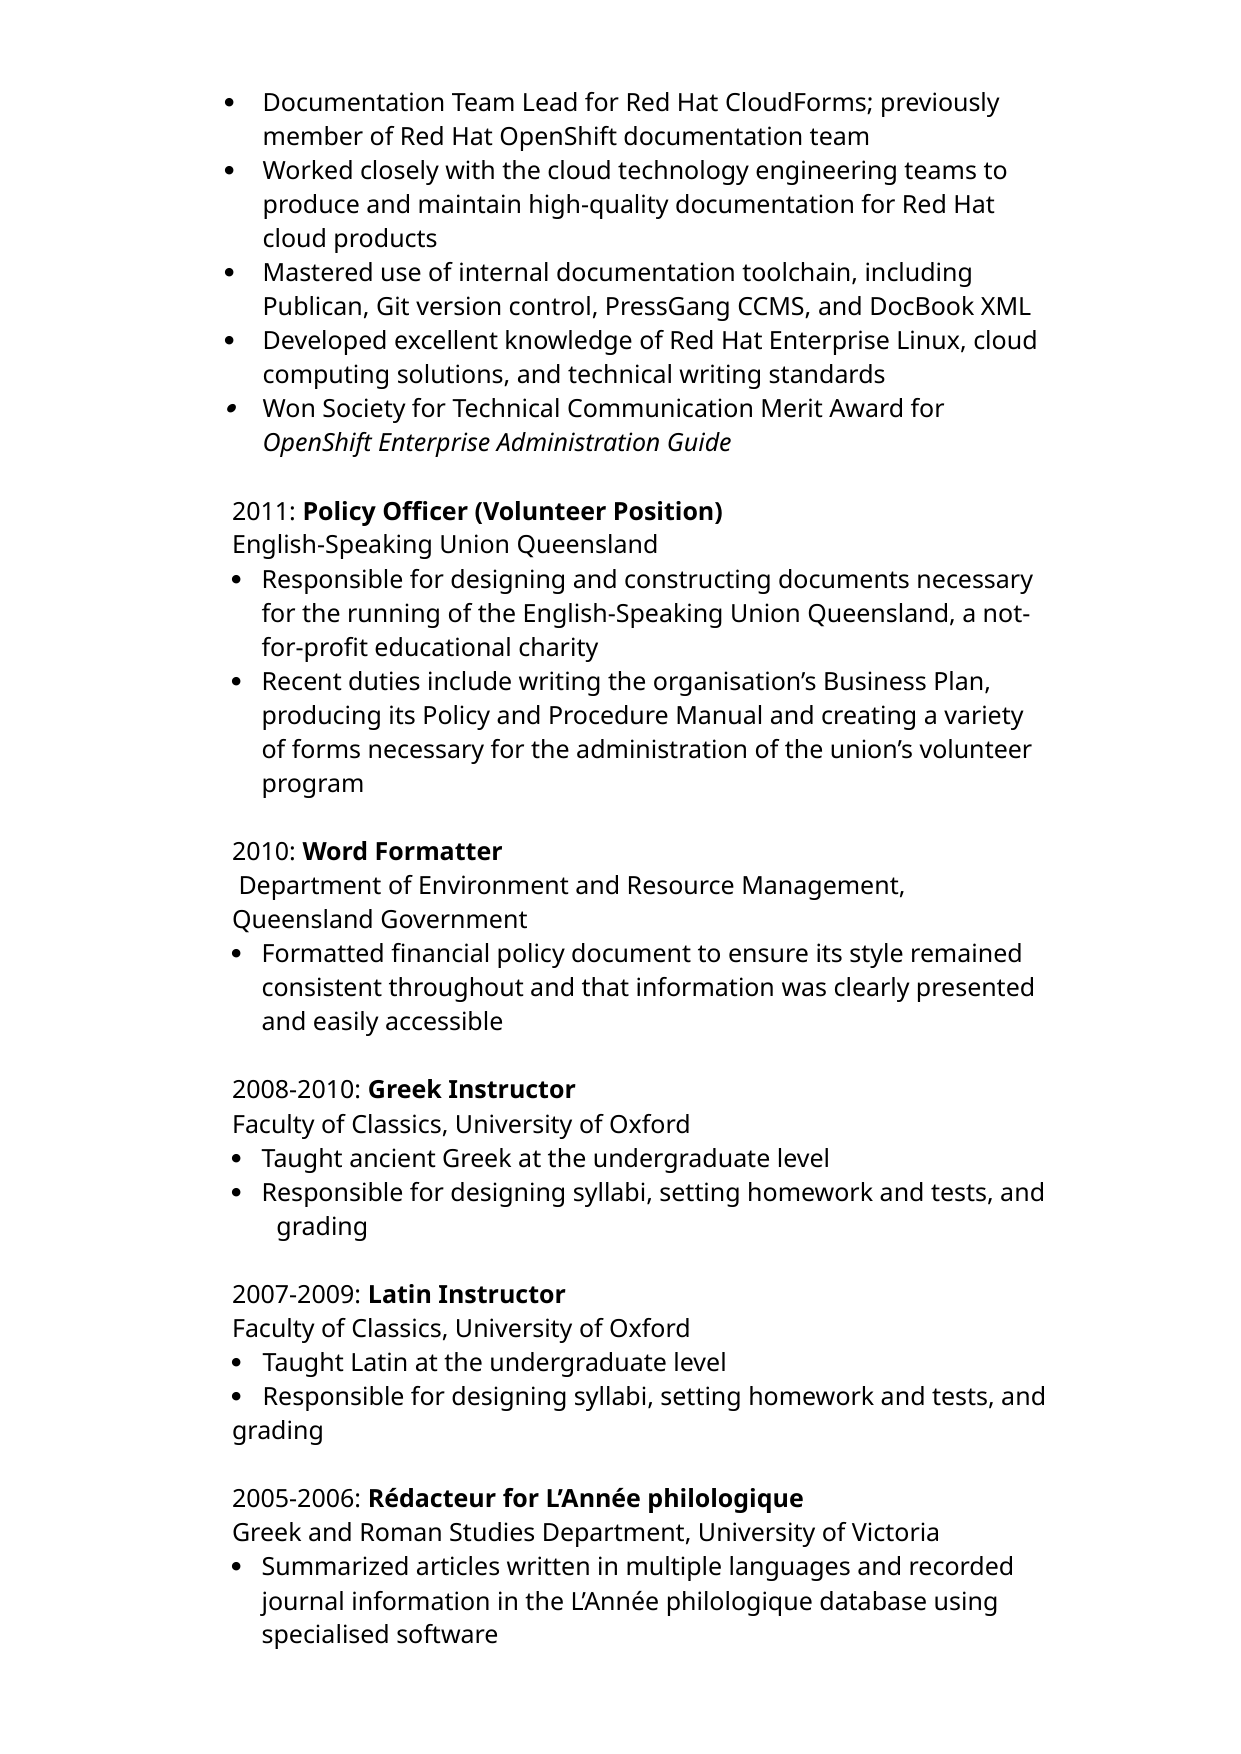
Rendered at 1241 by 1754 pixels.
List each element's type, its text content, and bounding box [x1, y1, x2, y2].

list Formatted financial policy document to ensure its style remained consistent throughout and that information was clearly presented and easily accessible [232, 936, 1053, 1038]
text 2007-2009: Latin Instructor [232, 1277, 1053, 1311]
subtitle Greek and Roman Studies Department, University of Victoria [232, 1515, 1053, 1549]
text 2010: Word Formatter [232, 834, 1053, 868]
list Mastered use of internal documentation toolchain, including Publican, Git version control, PressGang CCMS, and DocBook XML [225, 255, 1053, 323]
list Responsible for designing syllabi, setting homework and tests, and grading [232, 1174, 1053, 1242]
list Taught ancient Greek at the undergraduate level [232, 1140, 1053, 1174]
list Documentation Team Lead for Red Hat CloudForms; previously member of Red Hat OpenShift documentation team [225, 84, 1053, 152]
text 2011: Policy Officer (Volunteer Position) [232, 493, 1053, 527]
text Department of Environment and Resource Management, Queensland Government [232, 868, 1053, 936]
text 2008-2010: Greek Instructor [232, 1072, 1053, 1106]
list Taught Latin at the undergraduate level [232, 1345, 1053, 1379]
text Faculty of Classics, University of Oxford [232, 1311, 1053, 1345]
text English-Speaking Union Queensland [187, 527, 1053, 561]
list Developed excellent knowledge of Red Hat Enterprise Linux, cloud computing solutions, and technical writing standards [225, 323, 1053, 391]
list Responsible for designing syllabi, setting homework and tests, and grading [232, 1379, 1053, 1447]
text 2005-2006: Rédacteur for L’Année philologique [232, 1481, 1053, 1515]
list Recent duties include writing the organisation’s Business Plan, producing its Policy and Procedure Manual and creating a variety of forms necessary for the administration of the union’s volunteer program [232, 663, 1053, 800]
list Won Society for Technical Communication Merit Award for OpenShift Enterprise Administration Guide [225, 391, 1053, 459]
list Worked closely with the cloud technology engineering teams to produce and maintain high-quality documentation for Red Hat cloud products [225, 152, 1053, 255]
list Summarized articles written in multiple languages and recorded journal information in the L’Année philologique database using specialised software [232, 1549, 1053, 1651]
list Responsible for designing and constructing documents necessary for the running of the English-Speaking Union Queensland, a not-for-profit educational charity [232, 561, 1053, 663]
subtitle Faculty of Classics, University of Oxford [232, 1106, 1053, 1140]
